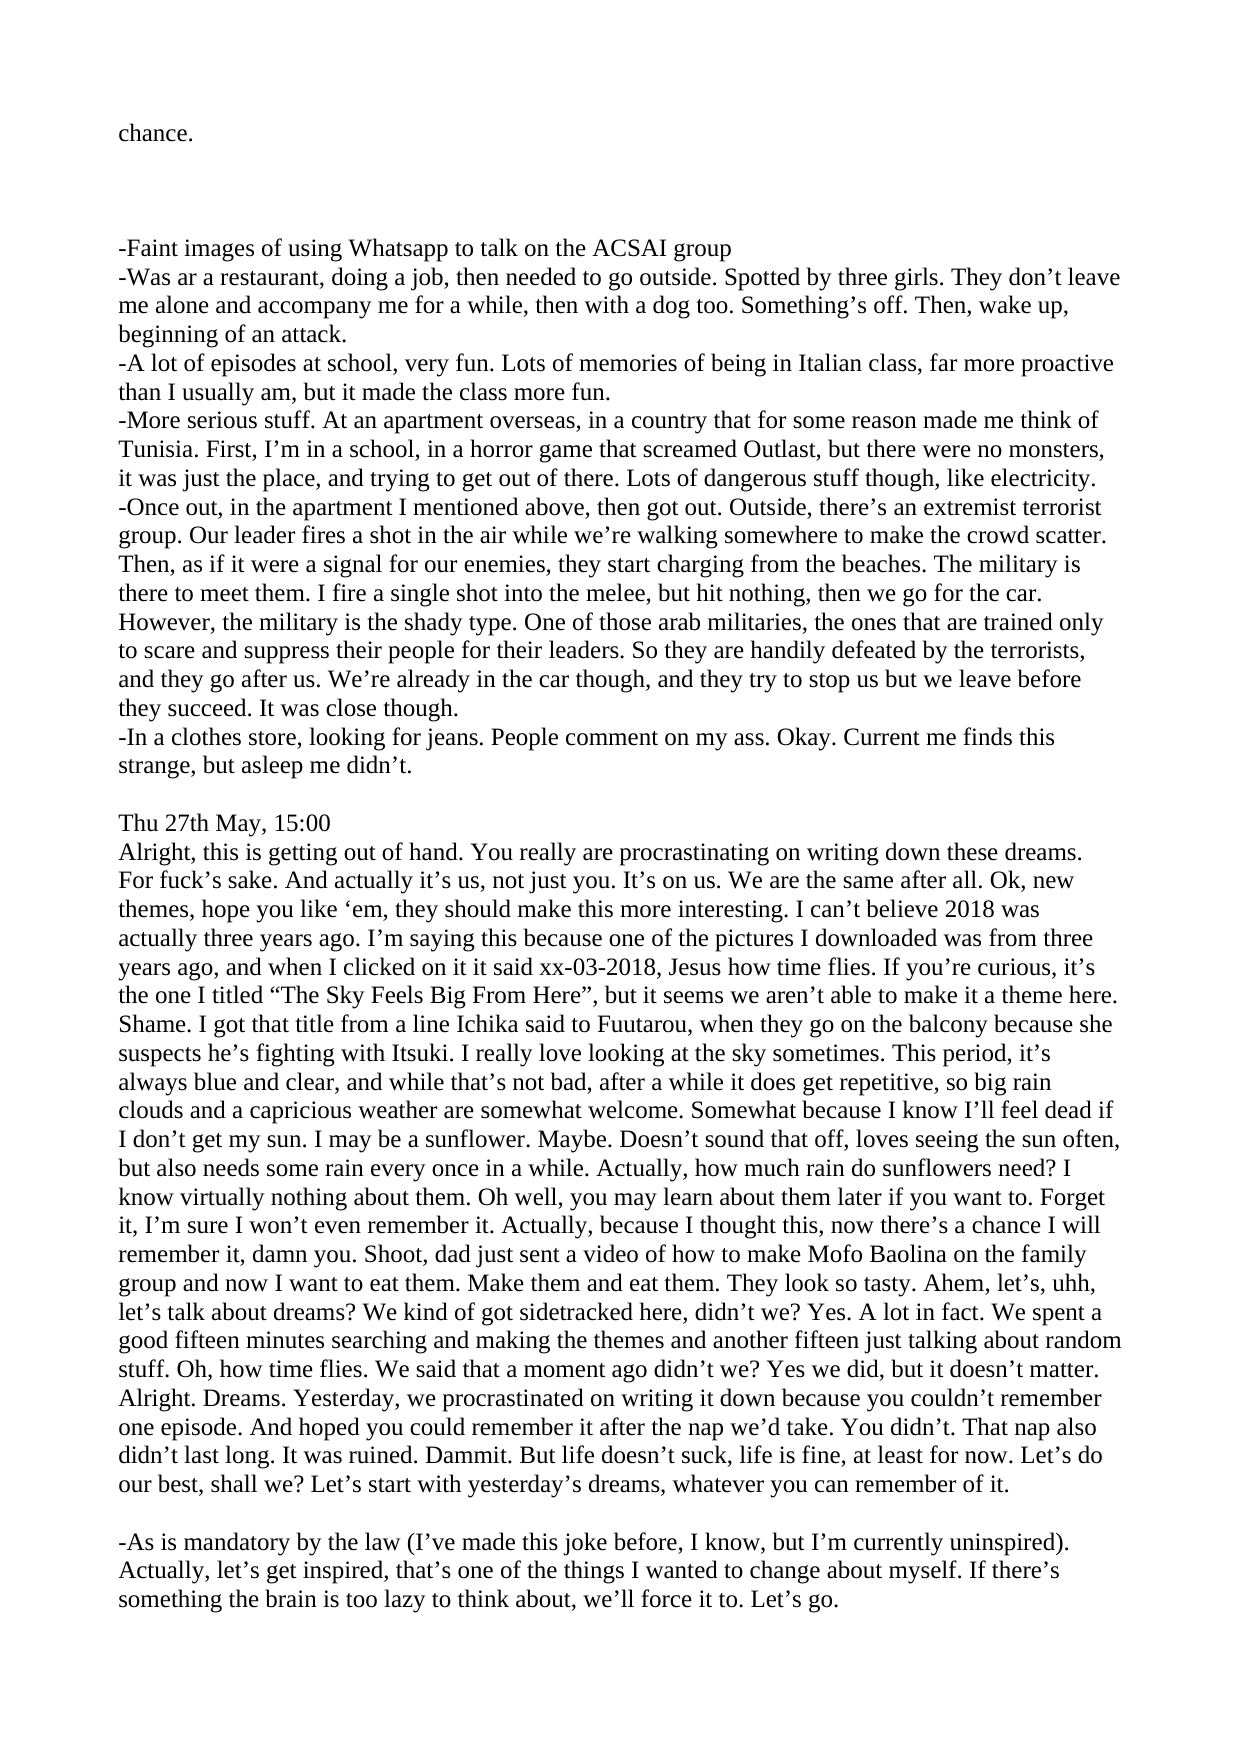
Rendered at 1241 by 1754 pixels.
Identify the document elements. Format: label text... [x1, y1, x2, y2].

text chance. [118, 118, 1122, 147]
text -Was ar a restaurant, doing a job, then needed to go outside. Spotted by three girls. They don’t leave me alone and accompany me for a while, then with a dog too. Something’s off. Then, wake up, beginning of an attack. [118, 262, 1122, 348]
text -In a clothes store, looking for jeans. People comment on my ass. Okay. Current me finds this strange, but asleep me didn’t. [118, 722, 1122, 779]
text Alright, this is getting out of hand. You really are procrastinating on writing down these dreams. For fuck’s sake. And actually it’s us, not just you. It’s on us. We are the same after all. Ok, new themes, hope you like ‘em, they should make this more interesting. I can’t believe 2018 was actually three years ago. I’m saying this because one of the pictures I downloaded was from three years ago, and when I clicked on it it said xx-03-2018, Jesus how time flies. If you’re curious, it’s the one I titled “The Sky Feels Big From Here”, but it seems we aren’t able to make it a theme here. Shame. I got that title from a line Ichika said to Fuutarou, when they go on the balcony because she suspects he’s fighting with Itsuki. I really love looking at the sky sometimes. This period, it’s always blue and clear, and while that’s not bad, after a while it does get repetitive, so big rain clouds and a capricious weather are somewhat welcome. Somewhat because I know I’ll feel dead if I don’t get my sun. I may be a sunflower. Maybe. Doesn’t sound that off, loves seeing the sun often, but also needs some rain every once in a while. Actually, how much rain do sunflowers need? I know virtually nothing about them. Oh well, you may learn about them later if you want to. Forget it, I’m sure I won’t even remember it. Actually, because I thought this, now there’s a chance I will remember it, damn you. Shoot, dad just sent a video of how to make Mofo Baolina on the family group and now I want to eat them. Make them and eat them. They look so tasty. Ahem, let’s, uhh, let’s talk about dreams? We kind of got sidetracked here, didn’t we? Yes. A lot in fact. We spent a good fifteen minutes searching and making the themes and another fifteen just talking about random stuff. Oh, how time flies. We said that a moment ago didn’t we? Yes we did, but it doesn’t matter. Alright. Dreams. Yesterday, we procrastinated on writing it down because you couldn’t remember one episode. And hoped you could remember it after the nap we’d take. You didn’t. That nap also didn’t last long. It was ruined. Dammit. But life doesn’t suck, life is fine, at least for now. Let’s do our best, shall we? Let’s start with yesterday’s dreams, whatever you can remember of it. [118, 837, 1122, 1498]
text -A lot of episodes at school, very fun. Lots of memories of being in Italian class, far more proactive than I usually am, but it made the class more fun. [118, 348, 1122, 406]
text -Once out, in the apartment I mentioned above, then got out. Outside, there’s an extremist terrorist group. Our leader fires a shot in the air while we’re walking somewhere to make the crowd scatter. Then, as if it were a signal for our enemies, they start charging from the beaches. The military is there to meet them. I fire a single shot into the melee, but hit nothing, then we go for the car. However, the military is the shady type. One of those arab militaries, the ones that are trained only to scare and suppress their people for their leaders. So they are handily defeated by the terrorists, and they go after us. We’re already in the car though, and they try to stop us but we leave before they succeed. It was close though. [118, 492, 1122, 722]
text -Faint images of using Whatsapp to talk on the ACSAI group [118, 233, 1122, 262]
text Thu 27th May, 15:00 [118, 808, 1122, 837]
text -As is mandatory by the law (I’ve made this joke before, I know, but I’m currently uninspired). Actually, let’s get inspired, that’s one of the things I wanted to change about myself. If there’s something the brain is too lazy to think about, we’ll force it to. Let’s go. [118, 1527, 1122, 1613]
text -More serious stuff. At an apartment overseas, in a country that for some reason made me think of Tunisia. First, I’m in a school, in a horror game that screamed Outlast, but there were no monsters, it was just the place, and trying to get out of there. Lots of dangerous stuff though, like electricity. [118, 406, 1122, 492]
